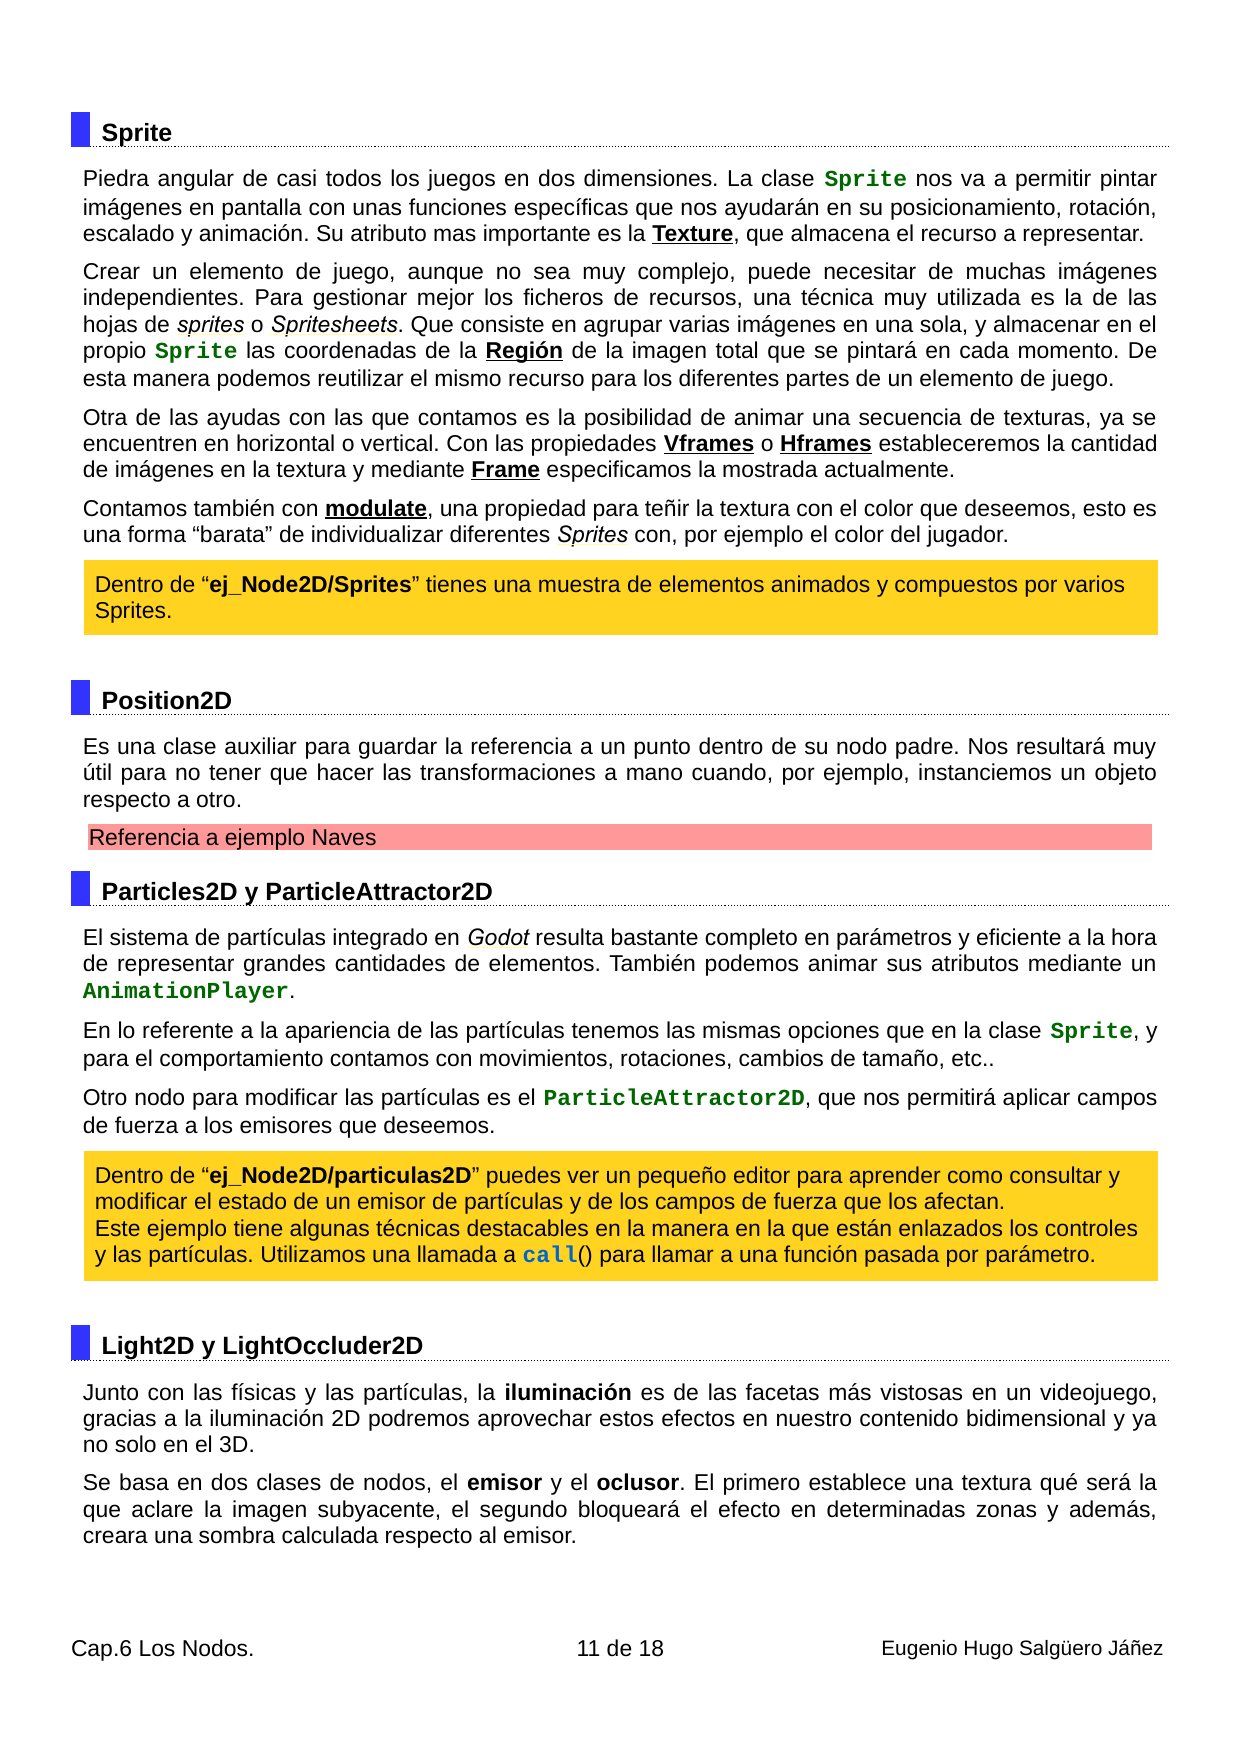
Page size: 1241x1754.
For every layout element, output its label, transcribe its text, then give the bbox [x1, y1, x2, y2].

subtitle Sprite [90, 112, 1169, 147]
text Otra de las ayudas con las que contamos es la posibilidad de animar una secuencia de texturas, ya se encuentren en horizontal o vertical. Con las propiedades Vframes o Hframes estableceremos la cantidad de imágenes en la textura y mediante Frame especificamos la mostrada actualmente. [83, 404, 1158, 483]
text En lo referente a la apariencia de las partículas tenemos las mismas opciones que en la clase Sprite, y para el comportamiento contamos con movimientos, rotaciones, cambios de tamaño, etc.. [83, 1017, 1158, 1072]
text Crear un elemento de juego, aunque no sea muy complejo, puede necesitar de muchas imágenes independientes. Para gestionar mejor los ficheros de recursos, una técnica muy utilizada es la de las hojas de sprites o Spritesheets. Que consiste en agrupar varias imágenes en una sola, y almacenar en el propio Sprite las coordenadas de la Región de la imagen total que se pintará en cada momento. De esta manera podemos reutilizar el mismo recurso para los diferentes partes de un elemento de juego. [83, 258, 1158, 392]
text Dentro de “ej_Node2D/particulas2D” puedes ver un pequeño editor para aprender como consultar y modificar el estado de un emisor de partículas y de los campos de fuerza que los afectan. [84, 1151, 1158, 1203]
text Es una clase auxiliar para guardar la referencia a un punto dentro de su nodo padre. Nos resultará muy útil para no tener que hacer las transformaciones a mano cuando, por ejemplo, instanciemos un objeto respecto a otro. [83, 733, 1158, 812]
text Este ejemplo tiene algunas técnicas destacables en la manera en la que están enlazados los controles y las partículas. Utilizamos una llamada a call() para llamar a una función pasada por parámetro. [84, 1203, 1158, 1281]
text Piedra angular de casi todos los juegos en dos dimensiones. La clase Sprite nos va a permitir pintar imágenes en pantalla con unas funciones específicas que nos ayudarán en su posicionamiento, rotación, escalado y animación. Su atributo mas importante es la Texture, que almacena el recurso a representar. [83, 165, 1158, 246]
subtitle Position2D [90, 680, 1169, 714]
text Otro nodo para modificar las partículas es el ParticleAttractor2D, que nos permitirá aplicar campos de fuerza a los emisores que deseemos. [83, 1083, 1158, 1138]
text Junto con las físicas y las partículas, la iluminación es de las facetas más vistosas en un videojuego, gracias a la iluminación 2D podremos aprovechar estos efectos en nuestro contenido bidimensional y ya no solo en el 3D. [83, 1378, 1158, 1457]
text Contamos también con modulate, una propiedad para teñir la textura con el color que deseemos, esto es una forma “barata” de individualizar diferentes Sprites con, por ejemplo el color del jugador. [83, 494, 1158, 547]
text Se basa en dos clases de nodos, el emisor y el oclusor. El primero establece una textura qué será la que aclare la imagen subyacente, el segundo bloqueará el efecto en determinadas zonas y además, creara una sombra calculada respecto al emisor. [83, 1469, 1158, 1548]
text Dentro de “ej_Node2D/Sprites” tienes una muestra de elementos animados y compuestos por varios Sprites. [84, 560, 1158, 635]
text Referencia a ejemplo Naves [88, 824, 1152, 850]
subtitle Light2D y LightOccluder2D [90, 1325, 1169, 1360]
text El sistema de partículas integrado en Godot resulta bastante completo en parámetros y eficiente a la hora de representar grandes cantidades de elementos. También podemos animar sus atributos mediante un AnimationPlayer. [83, 924, 1158, 1005]
subtitle Particles2D y ParticleAttractor2D [90, 871, 1169, 906]
